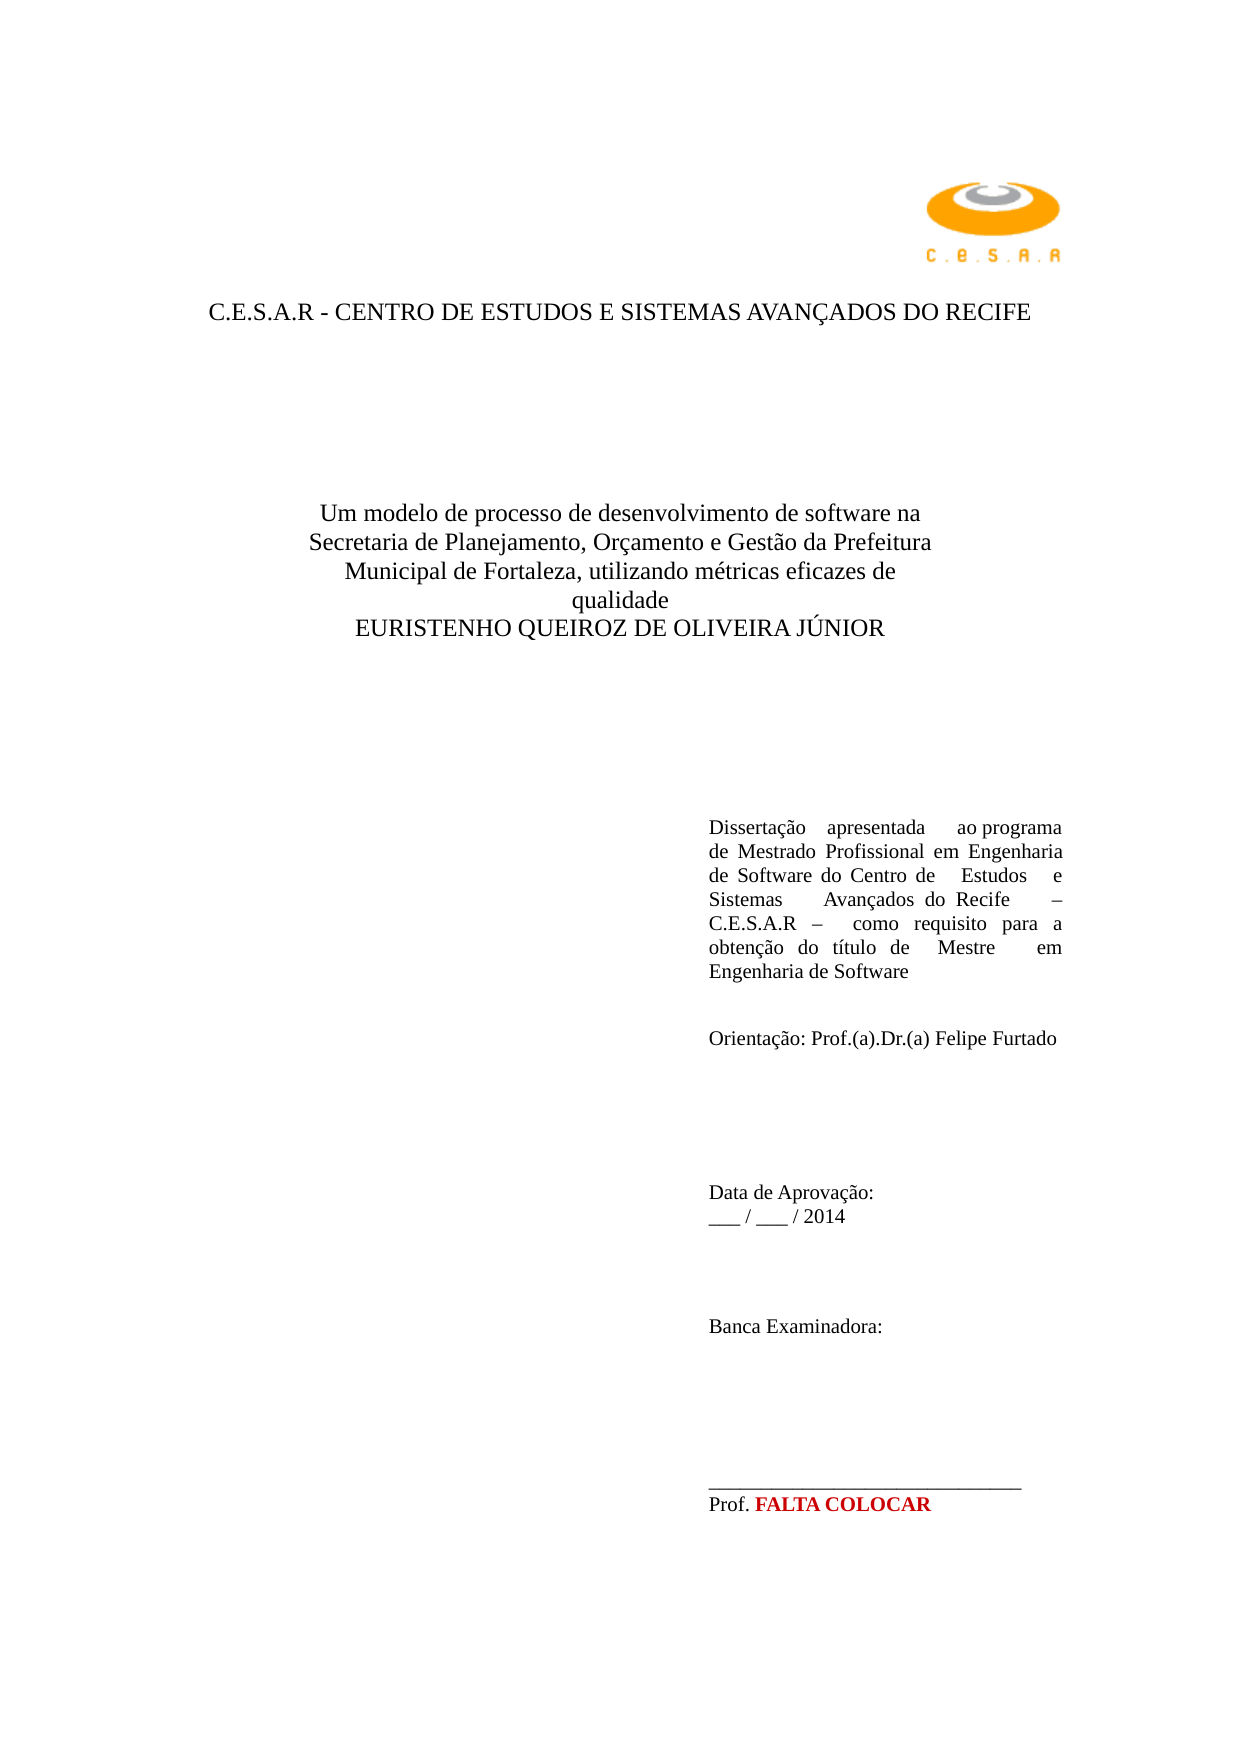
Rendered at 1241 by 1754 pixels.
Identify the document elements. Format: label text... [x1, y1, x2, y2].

text Prof. FALTA COLOCAR [709, 1492, 1063, 1516]
text Um modelo de processo de desenvolvimento de software na Secretaria de Planejamento, Orçamento e Gestão da Prefeitura Municipal de Fortaleza, utilizando métricas eficazes de qualidade [295, 498, 945, 613]
text ______________________________ [709, 1468, 1063, 1492]
text Data de Aprovação: [709, 1180, 1063, 1204]
text Orientação: Prof.(a).Dr.(a) Felipe Furtado [709, 1026, 1063, 1050]
text EURISTENHO QUEIROZ DE OLIVEIRA JÚNIOR [177, 613, 1063, 642]
text C.E.S.A.R - CENTRO DE ESTUDOS E SISTEMAS AVANÇADOS DO RECIFE [177, 297, 1063, 326]
picture [924, 178, 1062, 267]
text Dissertação apresentada ao programa de Mestrado Profissional em Engenharia de Software do Centro de Estudos e Sistemas Avançados do Recife – C.E.S.A.R – como requisito para a obtenção do título de Mestre em Engenharia de Software [709, 815, 1063, 983]
text ___ / ___ / 2014 [709, 1204, 1063, 1228]
text Banca Examinadora: [709, 1314, 1063, 1338]
